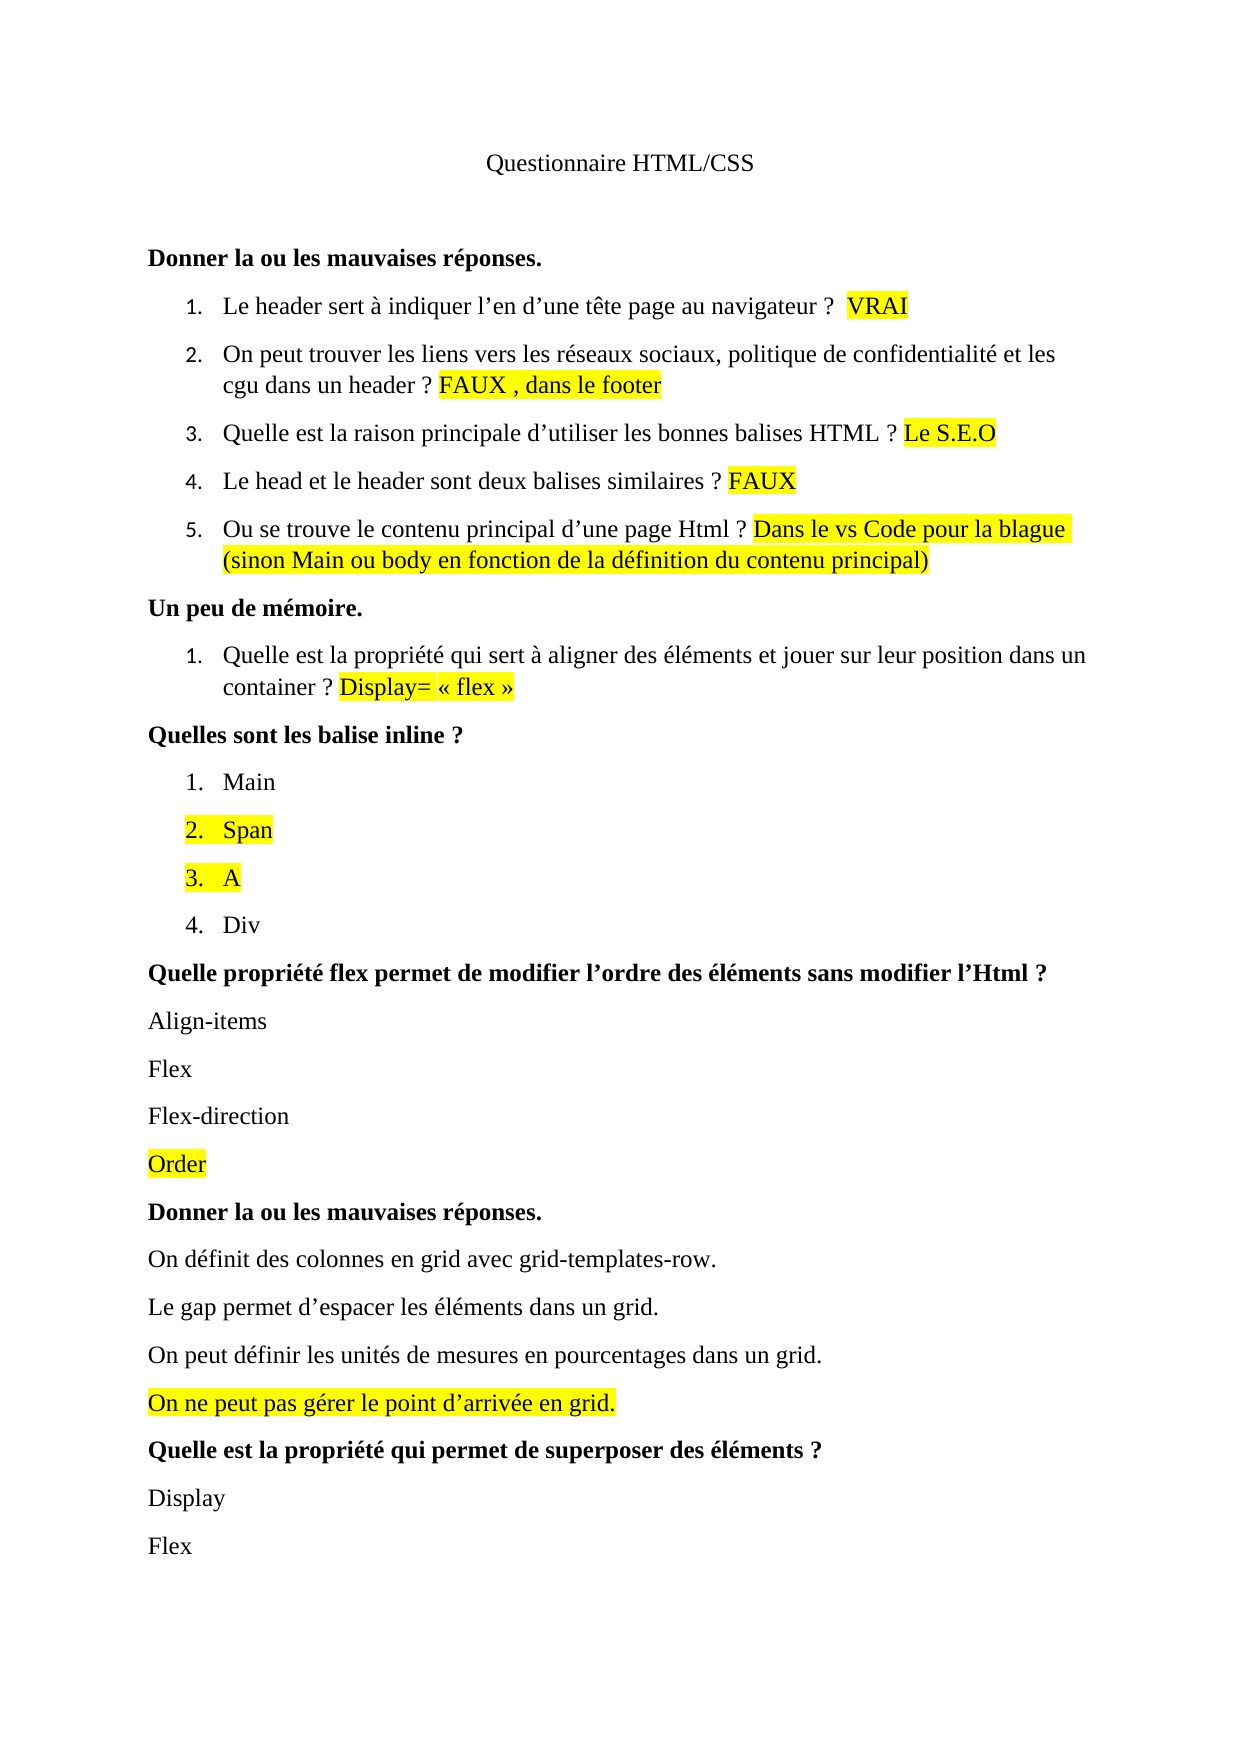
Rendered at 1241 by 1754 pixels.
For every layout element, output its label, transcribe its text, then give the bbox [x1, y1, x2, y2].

text On définit des colonnes en grid avec grid-templates-row. [148, 1244, 1093, 1273]
text Quelle est la propriété qui permet de superposer des éléments ? [148, 1435, 1093, 1464]
text Display [148, 1483, 1093, 1512]
list Le head et le header sont deux balises similaires ? FAUX [185, 466, 1093, 495]
list Span [185, 815, 1093, 844]
text Donner la ou les mauvaises réponses. [148, 1197, 1093, 1226]
text Flex-direction [148, 1101, 1093, 1130]
text Align-items [148, 1006, 1093, 1035]
text Un peu de mémoire. [148, 593, 1093, 622]
list Div [185, 911, 1093, 939]
text Order [148, 1149, 1093, 1178]
list Quelle est la raison principale d’utiliser les bonnes balises HTML ? Le S.E.O [185, 418, 1093, 447]
text Le gap permet d’espacer les éléments dans un grid. [148, 1292, 1093, 1321]
text Donner la ou les mauvaises réponses. [148, 243, 1093, 272]
text Flex [148, 1531, 1093, 1559]
text On ne peut pas gérer le point d’arrivée en grid. [148, 1388, 1093, 1416]
text Questionnaire HTML/CSS [148, 148, 1093, 176]
list Ou se trouve le contenu principal d’une page Html ? Dans le vs Code pour la blague (sinon Main ou body en fonction de la définition du contenu principal) [185, 514, 1093, 574]
text Flex [148, 1054, 1093, 1082]
list Main [185, 767, 1093, 796]
text Quelle propriété flex permet de modifier l’ordre des éléments sans modifier l’Html ? [148, 958, 1093, 987]
list A [185, 863, 1093, 892]
text Quelles sont les balise inline ? [148, 720, 1093, 748]
list On peut trouver les liens vers les réseaux sociaux, politique de confidentialité et les cgu dans un header ? FAUX , dans le footer [185, 339, 1093, 399]
list Quelle est la propriété qui sert à aligner des éléments et jouer sur leur position dans un container ? Display= « flex » [185, 641, 1093, 701]
list Le header sert à indiquer l’en d’une tête page au navigateur ? VRAI [185, 291, 1093, 320]
text On peut définir les unités de mesures en pourcentages dans un grid. [148, 1340, 1093, 1369]
